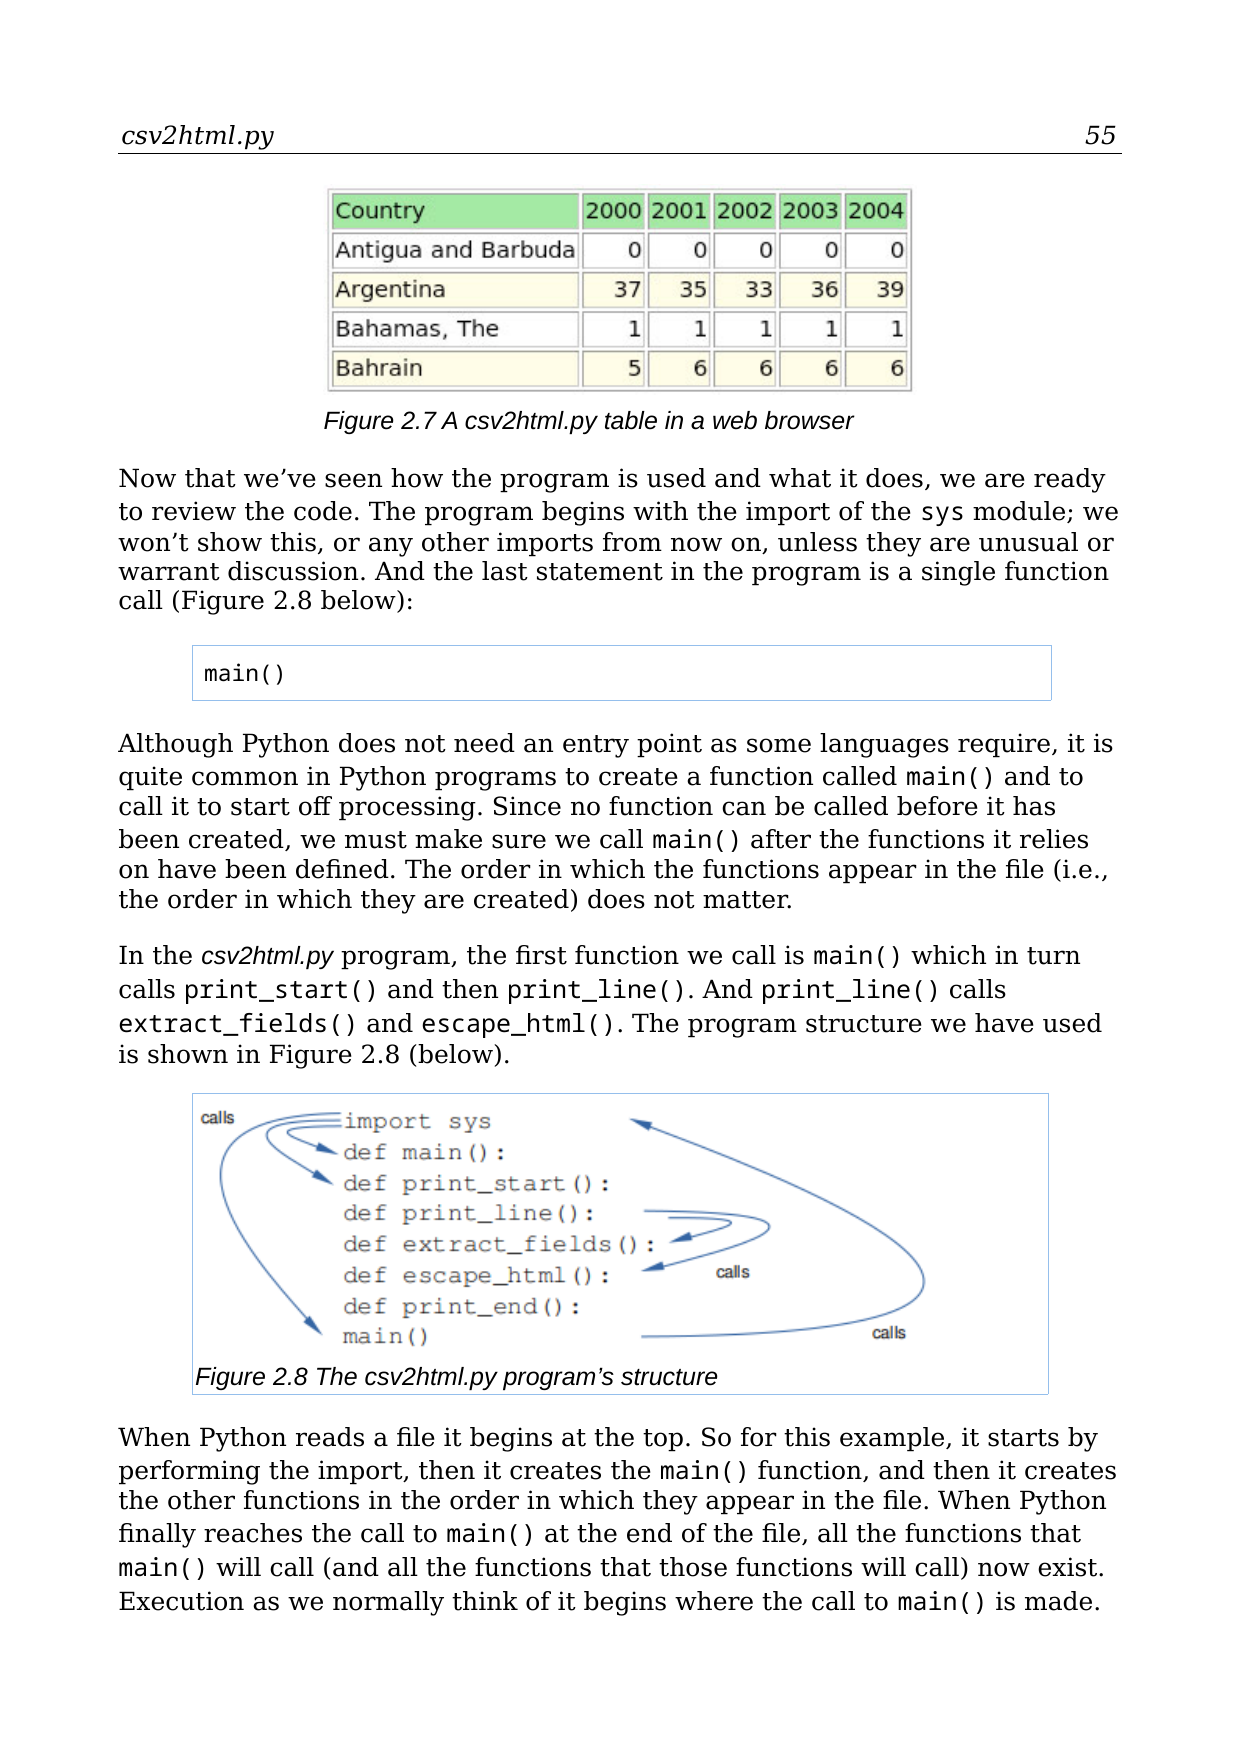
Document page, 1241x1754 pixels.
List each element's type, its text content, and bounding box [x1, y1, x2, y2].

picture [323, 184, 917, 395]
picture [195, 1108, 1046, 1362]
text Now that we’ve seen how the program is used and what it does, we are ready to review the code. The program begins with the import of the sys module; we won’t show this, or any other imports from now on, unless they are unusual or warrant discussion. And the last statement in the program is a single function call (Figure 2.8 below): [118, 183, 1122, 615]
text Figure 2.7 A csv2html.py table in a web browser [323, 395, 917, 435]
text When Python reads a file it begins at the top. So for this example, it starts by performing the import, then it creates the main() function, and then it creates the other functions in the order in which they appear in the file. When Python finally reaches the call to main() at the end of the file, all the functions that main() will call (and all the functions that those functions will call) now exist. Execution as we normally think of it begins where the call to main() is made. [118, 1093, 1122, 1618]
text In the csv2html.py program, the first function we call is main() which in turn calls print_start() and then print_line(). And print_line() calls extract_fields() and escape_html(). The program structure we have used is shown in Figure 2.8 (below). [118, 938, 1122, 1069]
text Figure 2.8 The csv2html.py program’s structure [195, 1362, 1045, 1391]
text main() [193, 646, 1051, 700]
text Although Python does not need an entry point as some languages require, it is quite common in Python programs to create a function called main() and to call it to start off processing. Since no function can be called before it has been created, we must make sure we call main() after the functions it relies on have been defined. The order in which the functions appear in the file (i.e., the order in which they are created) does not matter. [118, 729, 1122, 914]
